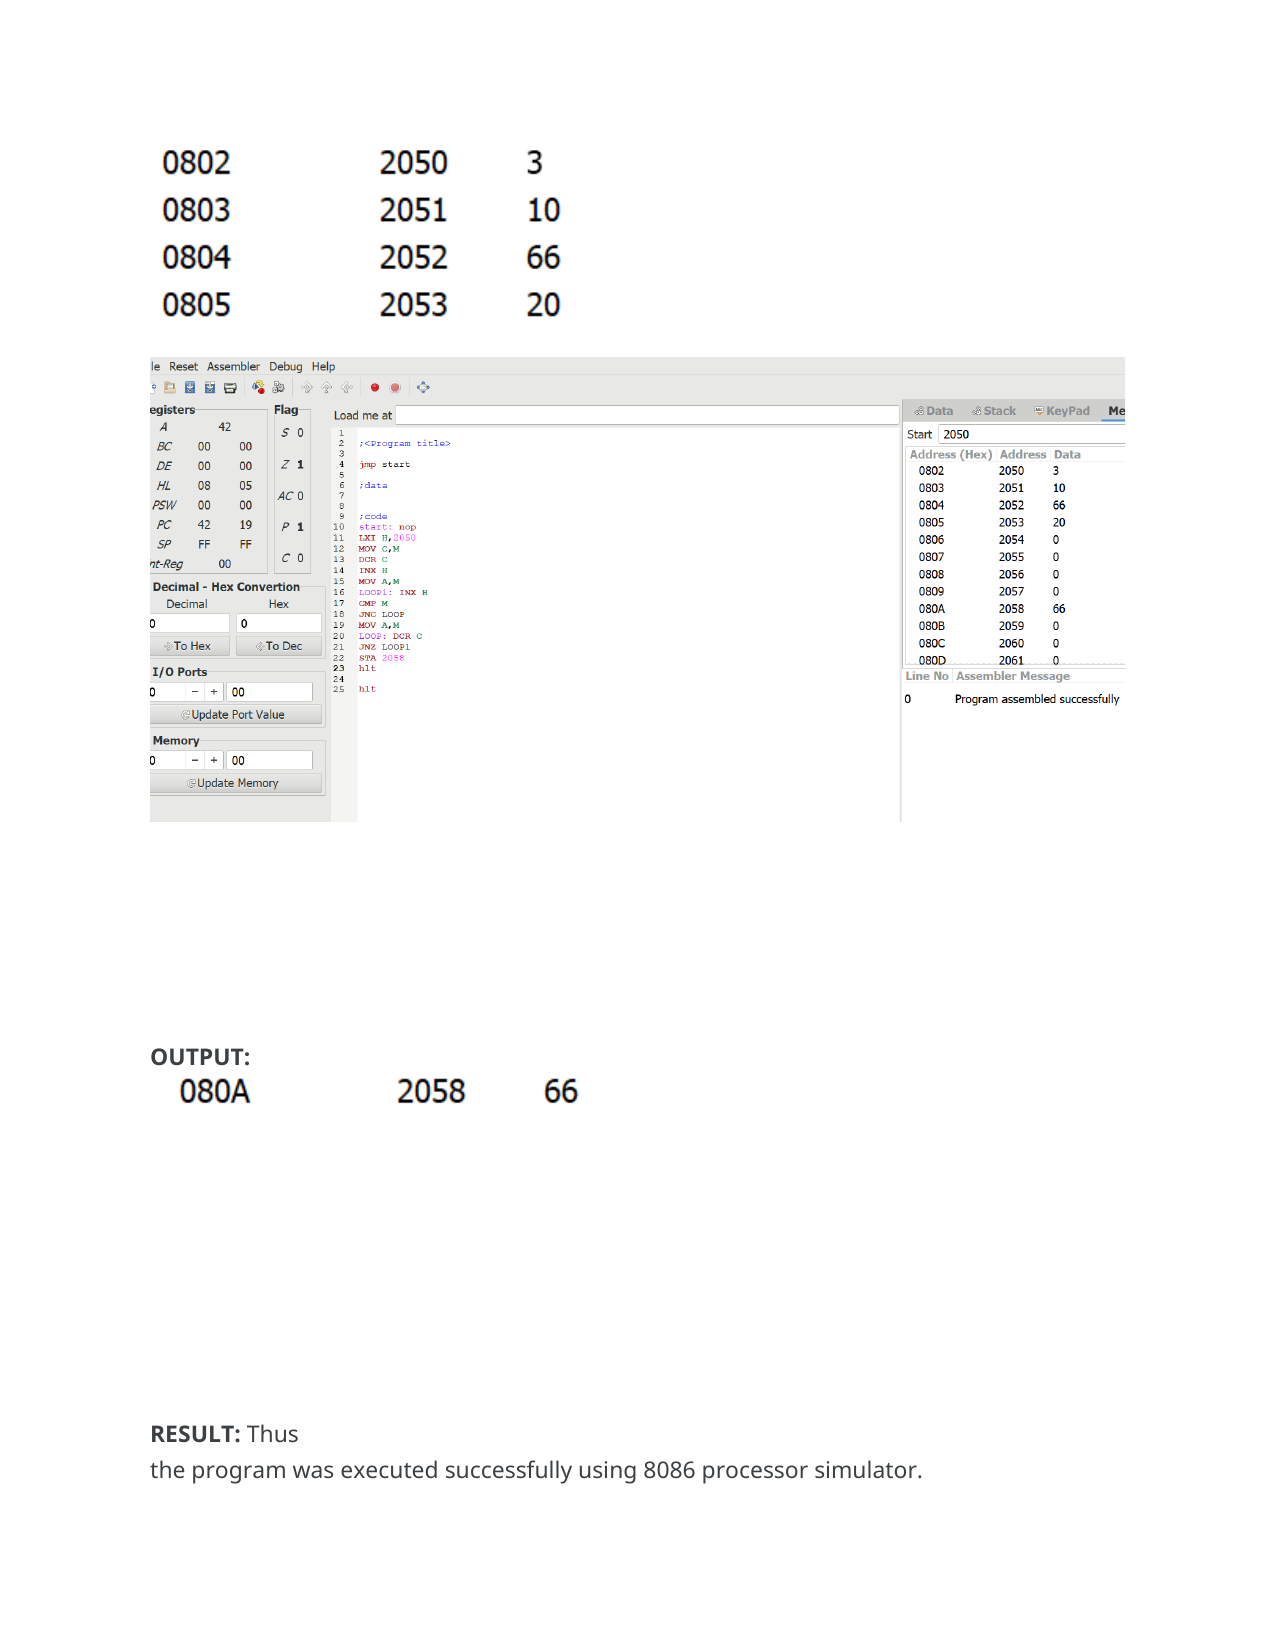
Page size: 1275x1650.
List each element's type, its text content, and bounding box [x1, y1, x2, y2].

picture [150, 1077, 807, 1127]
text RESULT: Thus [150, 1418, 1125, 1449]
text OUTPUT: [150, 1041, 1125, 1072]
text the program was executed successfully using 8086 processor simulator. [150, 1454, 1125, 1486]
picture [150, 150, 886, 318]
picture [150, 357, 1125, 822]
